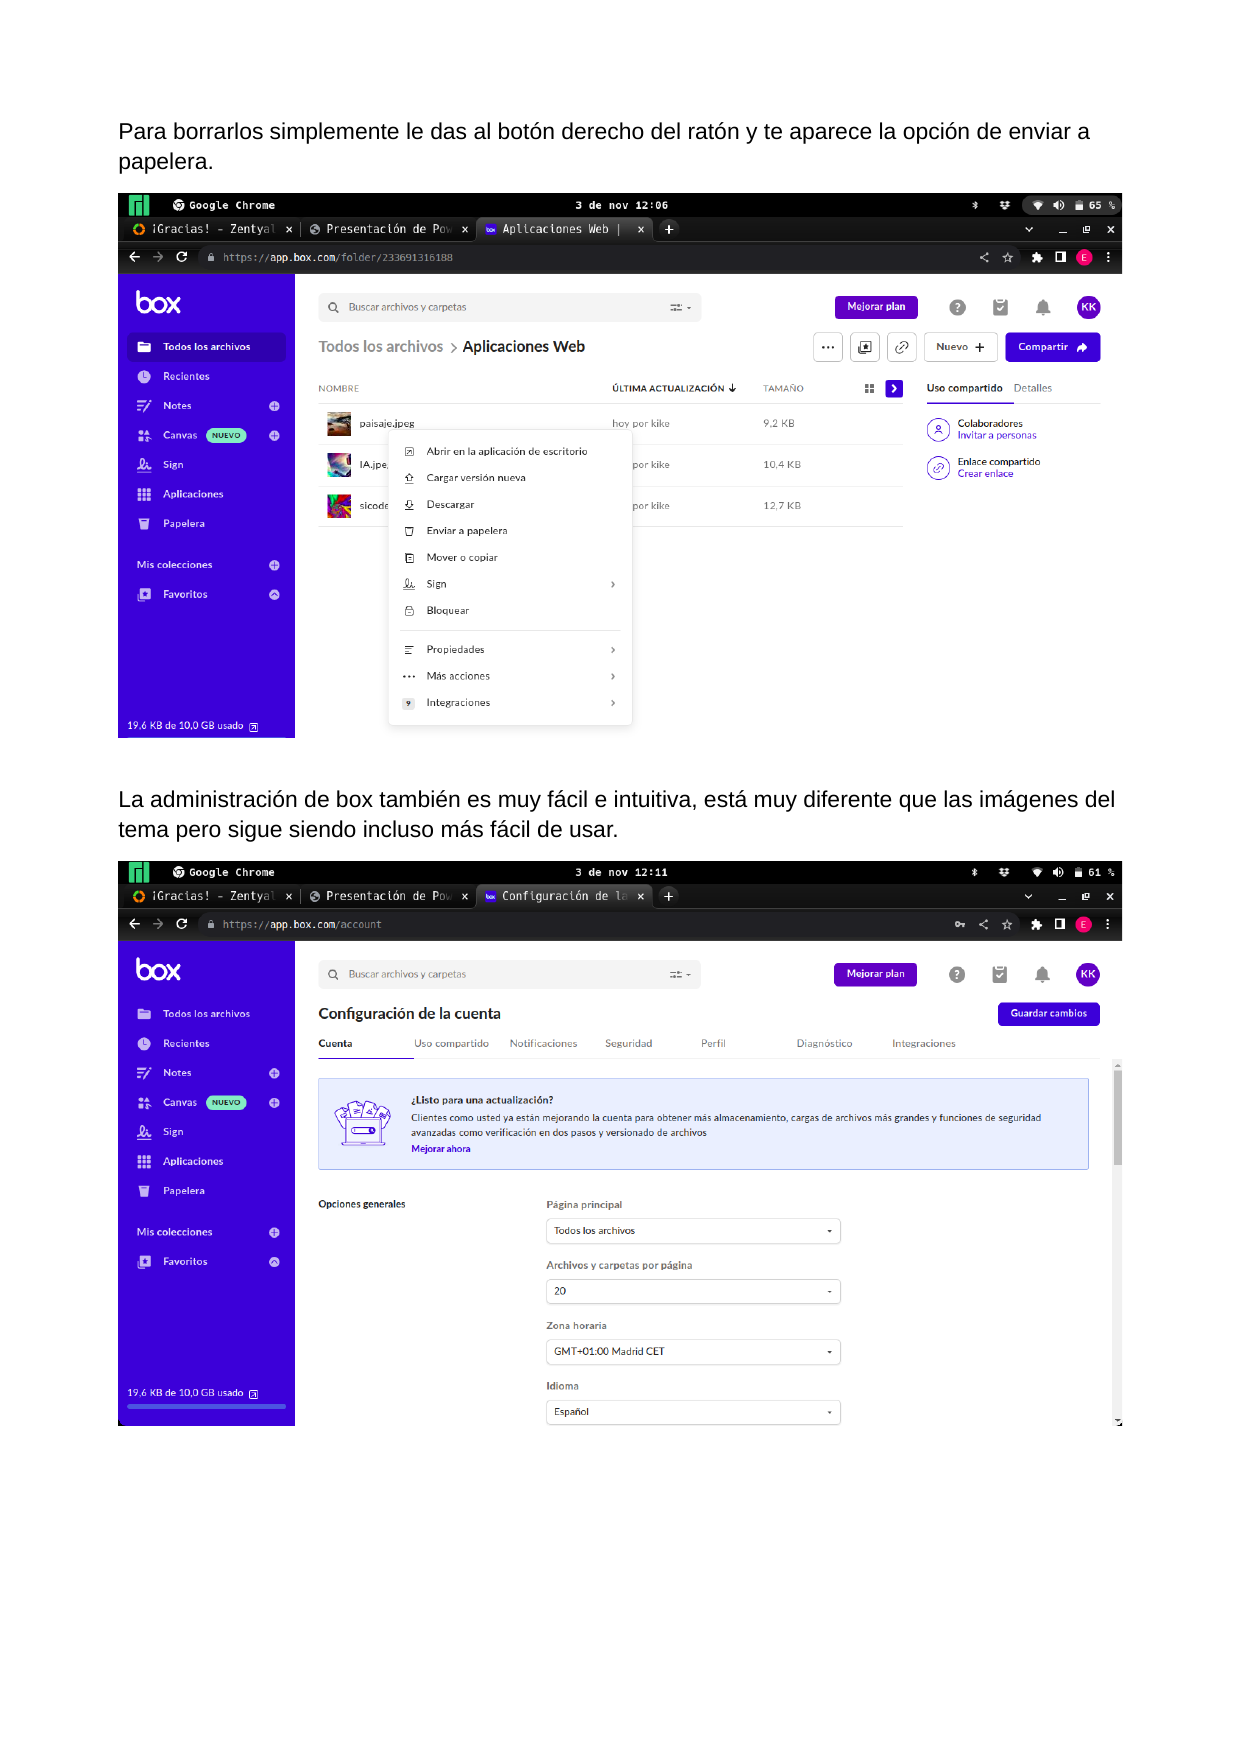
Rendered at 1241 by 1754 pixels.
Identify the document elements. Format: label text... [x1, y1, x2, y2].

picture [118, 193, 1123, 738]
text Para borrarlos simplemente le das al botón derecho del ratón y te aparece la opción de enviar a papelera. [118, 118, 1122, 175]
picture [118, 861, 1123, 1426]
text La administración de box también es muy fácil e intuitiva, está muy diferente que las imágenes del tema pero sigue siendo incluso más fácil de usar. [118, 786, 1122, 842]
